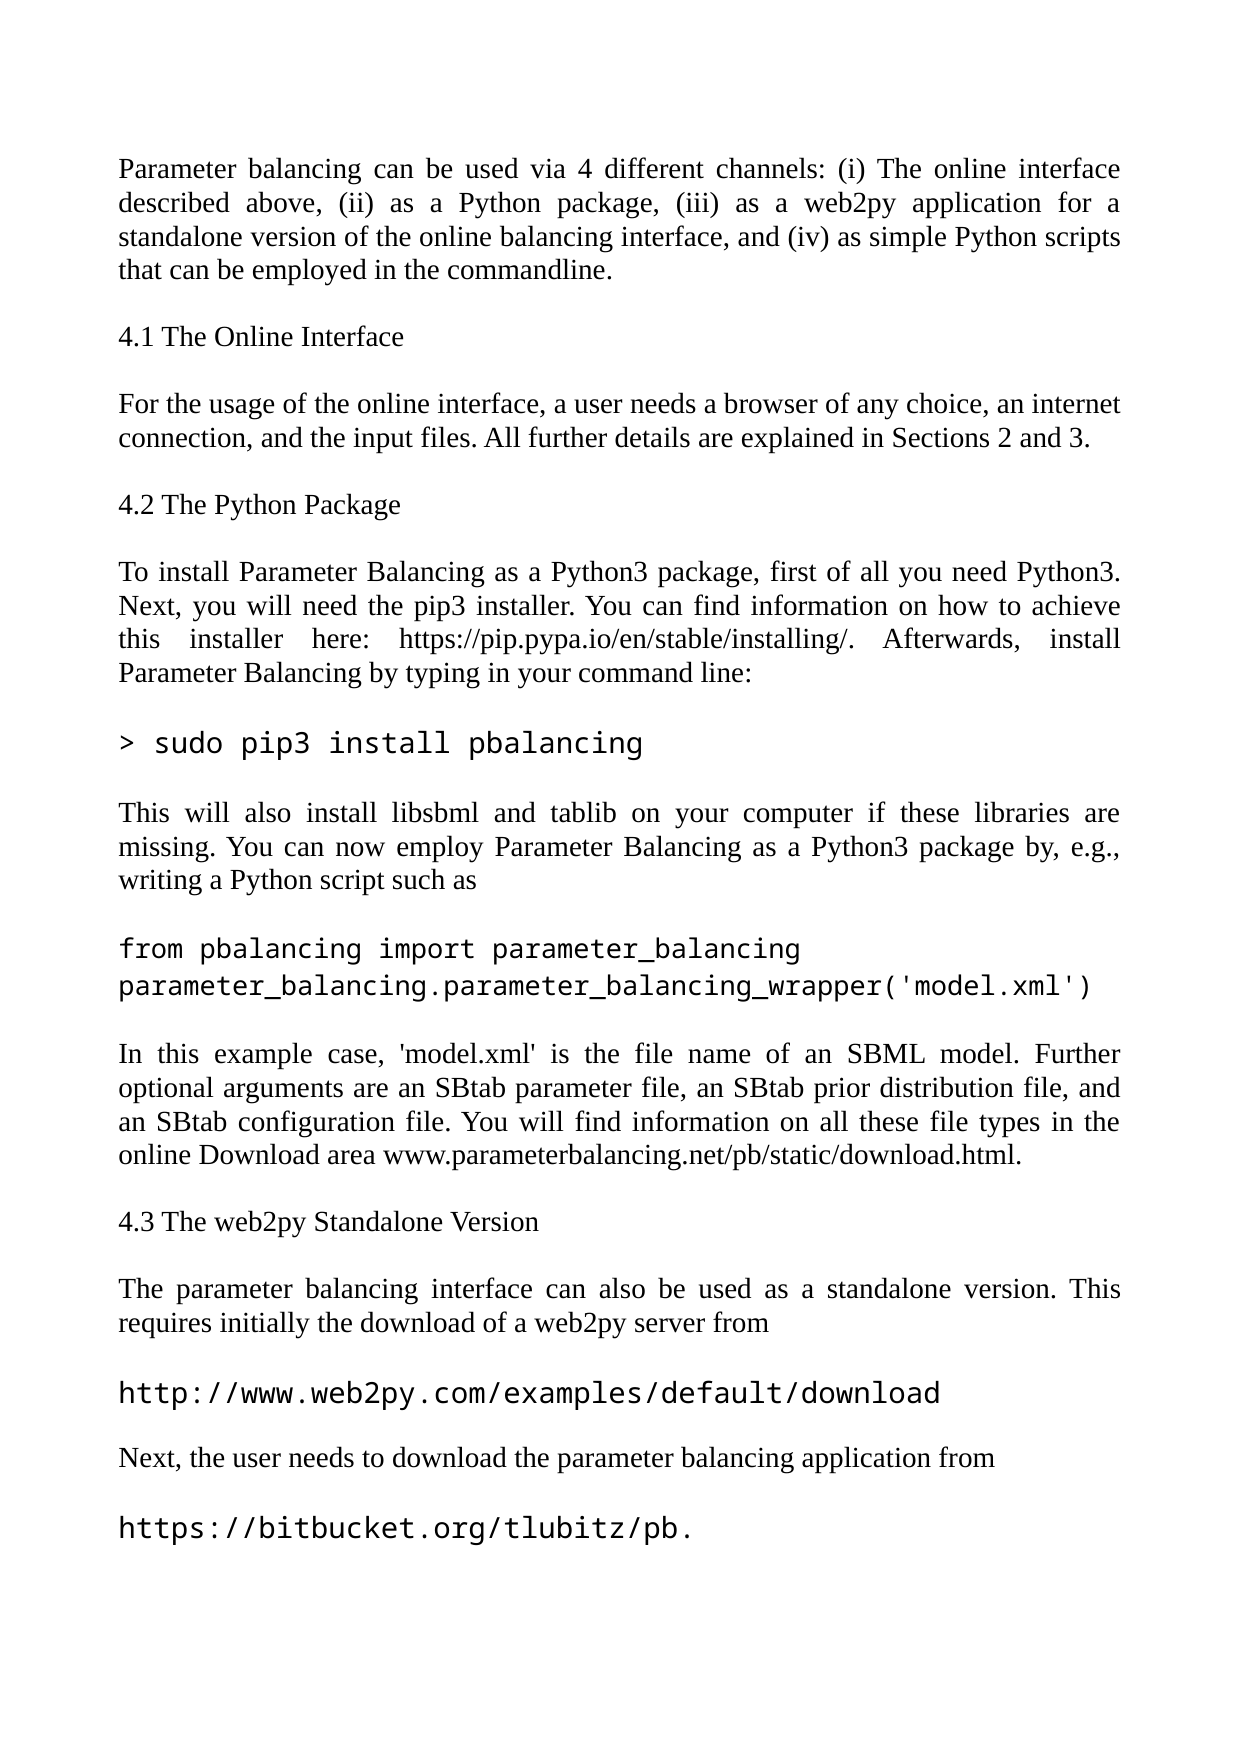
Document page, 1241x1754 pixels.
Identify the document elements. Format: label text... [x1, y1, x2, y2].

text In this example case, 'model.xml' is the file name of an SBML model. Further optional arguments are an SBtab parameter file, an SBtab prior distribution file, and an SBtab configuration file. You will find information on all these file types in the online Download area www.parameterbalancing.net/pb/static/download.html. [118, 1037, 1122, 1171]
text parameter_balancing.parameter_balancing_wrapper('model.xml') [118, 966, 1122, 1003]
text Parameter balancing can be used via 4 different channels: (i) The online interface described above, (ii) as a Python package, (iii) as a web2py application for a standalone version of the online balancing interface, and (iv) as simple Python scripts that can be employed in the commandline. [118, 152, 1122, 286]
text 4.2 The Python Package [118, 487, 1122, 521]
text https://bitbucket.org/tlubitz/pb. [118, 1507, 1122, 1547]
text from pbalancing import parameter_balancing [118, 929, 1122, 966]
text 4.1 The Online Interface [118, 319, 1122, 353]
text For the usage of the online interface, a user needs a browser of any choice, an internet connection, and the input files. All further details are explained in Sections 2 and 3. [118, 386, 1122, 453]
text To install Parameter Balancing as a Python3 package, first of all you need Python3. Next, you will need the pip3 installer. You can find information on how to achieve this installer here: https://pip.pypa.io/en/stable/installing/. Afterwards, install Parameter Balancing by typing in your command line: [118, 554, 1122, 688]
text This will also install libsbml and tablib on your computer if these libraries are missing. You can now employ Parameter Balancing as a Python3 package by, e.g., writing a Python script such as [118, 795, 1122, 896]
text 4.3 The web2py Standalone Version [118, 1204, 1122, 1238]
text > sudo pip3 install pbalancing [118, 722, 1122, 762]
text Next, the user needs to download the parameter balancing application from [118, 1440, 1122, 1474]
text The parameter balancing interface can also be used as a standalone version. This requires initially the download of a web2py server from [118, 1271, 1122, 1338]
text http://www.web2py.com/examples/default/download [118, 1372, 1122, 1412]
